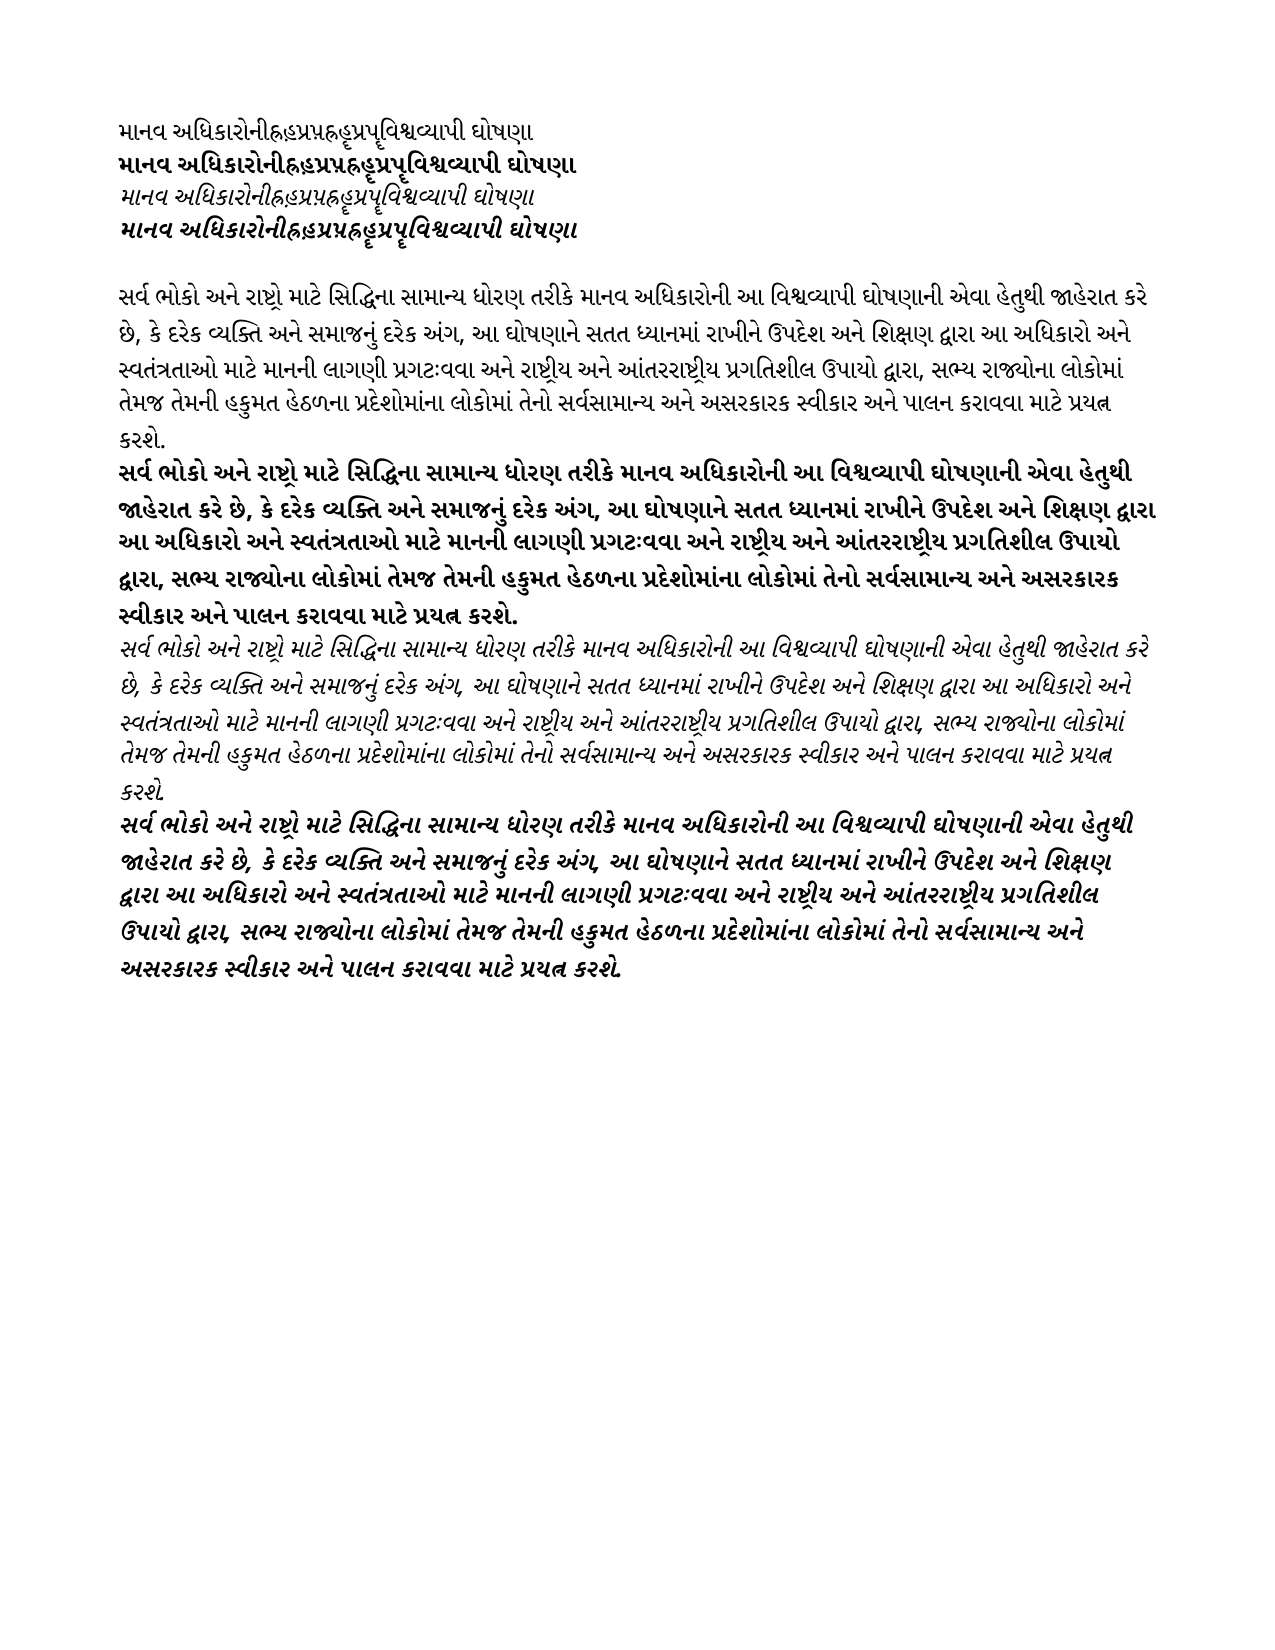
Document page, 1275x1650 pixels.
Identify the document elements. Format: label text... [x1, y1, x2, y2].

text માનવ અધિકારોનીહ્રહ઼પ્રપ઼હ્રહૄપ્રપૄવિશ્વવ્યાપી ઘોષણા [118, 118, 1157, 151]
text માનવ અધિકારોનીહ્રહ઼પ્રપ઼હ્રહૄપ્રપૄવિશ્વવ્યાપી ઘોષણા [118, 216, 1157, 248]
text સર્વ ભોકો અને રાષ્ટ્રો માટે સિદ્ધિના સામાન્ય ધોરણ તરીકે માનવ અધિકારોની આ વિશ્વવ્યાપી ઘોષણાની એવા હેતુથી જાહેરાત કરે છે, કે દરેક વ્યક્તિ અને સમાજનું દરેક અંગ, આ ઘોષણાને સતત ધ્યાનમાં રાખીને ઉપદેશ અને શિક્ષણ દ્વારા આ અધિકારો અને સ્વતંત્રતાઓ માટે માનની લાગણી પ્રગટઃવવા અને રાષ્ટ્રીય અને આંતરરાષ્ટ્રીય પ્રગતિશીલ ઉપાયો દ્વારા, સભ્ય રાજ્યોના લોકોમાં તેમજ તેમની હકુમત હેઠળના પ્રદેશોમાંના લોકોમાં તેનો સર્વસામાન્ય અને અસરકારક સ્વીકાર અને પાલન કરાવવા માટે પ્રયત્ન કરશે. [118, 635, 1157, 811]
text માનવ અધિકારોનીહ્રહ઼પ્રપ઼હ્રહૄપ્રપૄવિશ્વવ્યાપી ઘોષણા [118, 151, 1157, 183]
text સર્વ ભોકો અને રાષ્ટ્રો માટે સિદ્ધિના સામાન્ય ધોરણ તરીકે માનવ અધિકારોની આ વિશ્વવ્યાપી ઘોષણાની એવા હેતુથી જાહેરાત કરે છે, કે દરેક વ્યક્તિ અને સમાજનું દરેક અંગ, આ ઘોષણાને સતત ધ્યાનમાં રાખીને ઉપદેશ અને શિક્ષણ દ્વારા આ અધિકારો અને સ્વતંત્રતાઓ માટે માનની લાગણી પ્રગટઃવવા અને રાષ્ટ્રીય અને આંતરરાષ્ટ્રીય પ્રગતિશીલ ઉપાયો દ્વારા, સભ્ય રાજ્યોના લોકોમાં તેમજ તેમની હકુમત હેઠળના પ્રદેશોમાંના લોકોમાં તેનો સર્વસામાન્ય અને અસરકારક સ્વીકાર અને પાલન કરાવવા માટે પ્રયત્ન કરશે. [118, 811, 1157, 987]
text માનવ અધિકારોનીહ્રહ઼પ્રપ઼હ્રહૄપ્રપૄવિશ્વવ્યાપી ઘોષણા [118, 183, 1157, 216]
text સર્વ ભોકો અને રાષ્ટ્રો માટે સિદ્ધિના સામાન્ય ધોરણ તરીકે માનવ અધિકારોની આ વિશ્વવ્યાપી ઘોષણાની એવા હેતુથી જાહેરાત કરે છે, કે દરેક વ્યક્તિ અને સમાજનું દરેક અંગ, આ ઘોષણાને સતત ધ્યાનમાં રાખીને ઉપદેશ અને શિક્ષણ દ્વારા આ અધિકારો અને સ્વતંત્રતાઓ માટે માનની લાગણી પ્રગટઃવવા અને રાષ્ટ્રીય અને આંતરરાષ્ટ્રીય પ્રગતિશીલ ઉપાયો દ્વારા, સભ્ય રાજ્યોના લોકોમાં તેમજ તેમની હકુમત હેઠળના પ્રદેશોમાંના લોકોમાં તેનો સર્વસામાન્ય અને અસરકારક સ્વીકાર અને પાલન કરાવવા માટે પ્રયત્ન કરશે. [118, 459, 1157, 635]
text સર્વ ભોકો અને રાષ્ટ્રો માટે સિદ્ધિના સામાન્ય ધોરણ તરીકે માનવ અધિકારોની આ વિશ્વવ્યાપી ઘોષણાની એવા હેતુથી જાહેરાત કરે છે, કે દરેક વ્યક્તિ અને સમાજનું દરેક અંગ, આ ઘોષણાને સતત ધ્યાનમાં રાખીને ઉપદેશ અને શિક્ષણ દ્વારા આ અધિકારો અને સ્વતંત્રતાઓ માટે માનની લાગણી પ્રગટઃવવા અને રાષ્ટ્રીય અને આંતરરાષ્ટ્રીય પ્રગતિશીલ ઉપાયો દ્વારા, સભ્ય રાજ્યોના લોકોમાં તેમજ તેમની હકુમત હેઠળના પ્રદેશોમાંના લોકોમાં તેનો સર્વસામાન્ય અને અસરકારક સ્વીકાર અને પાલન કરાવવા માટે પ્રયત્ન કરશે. [118, 283, 1157, 459]
